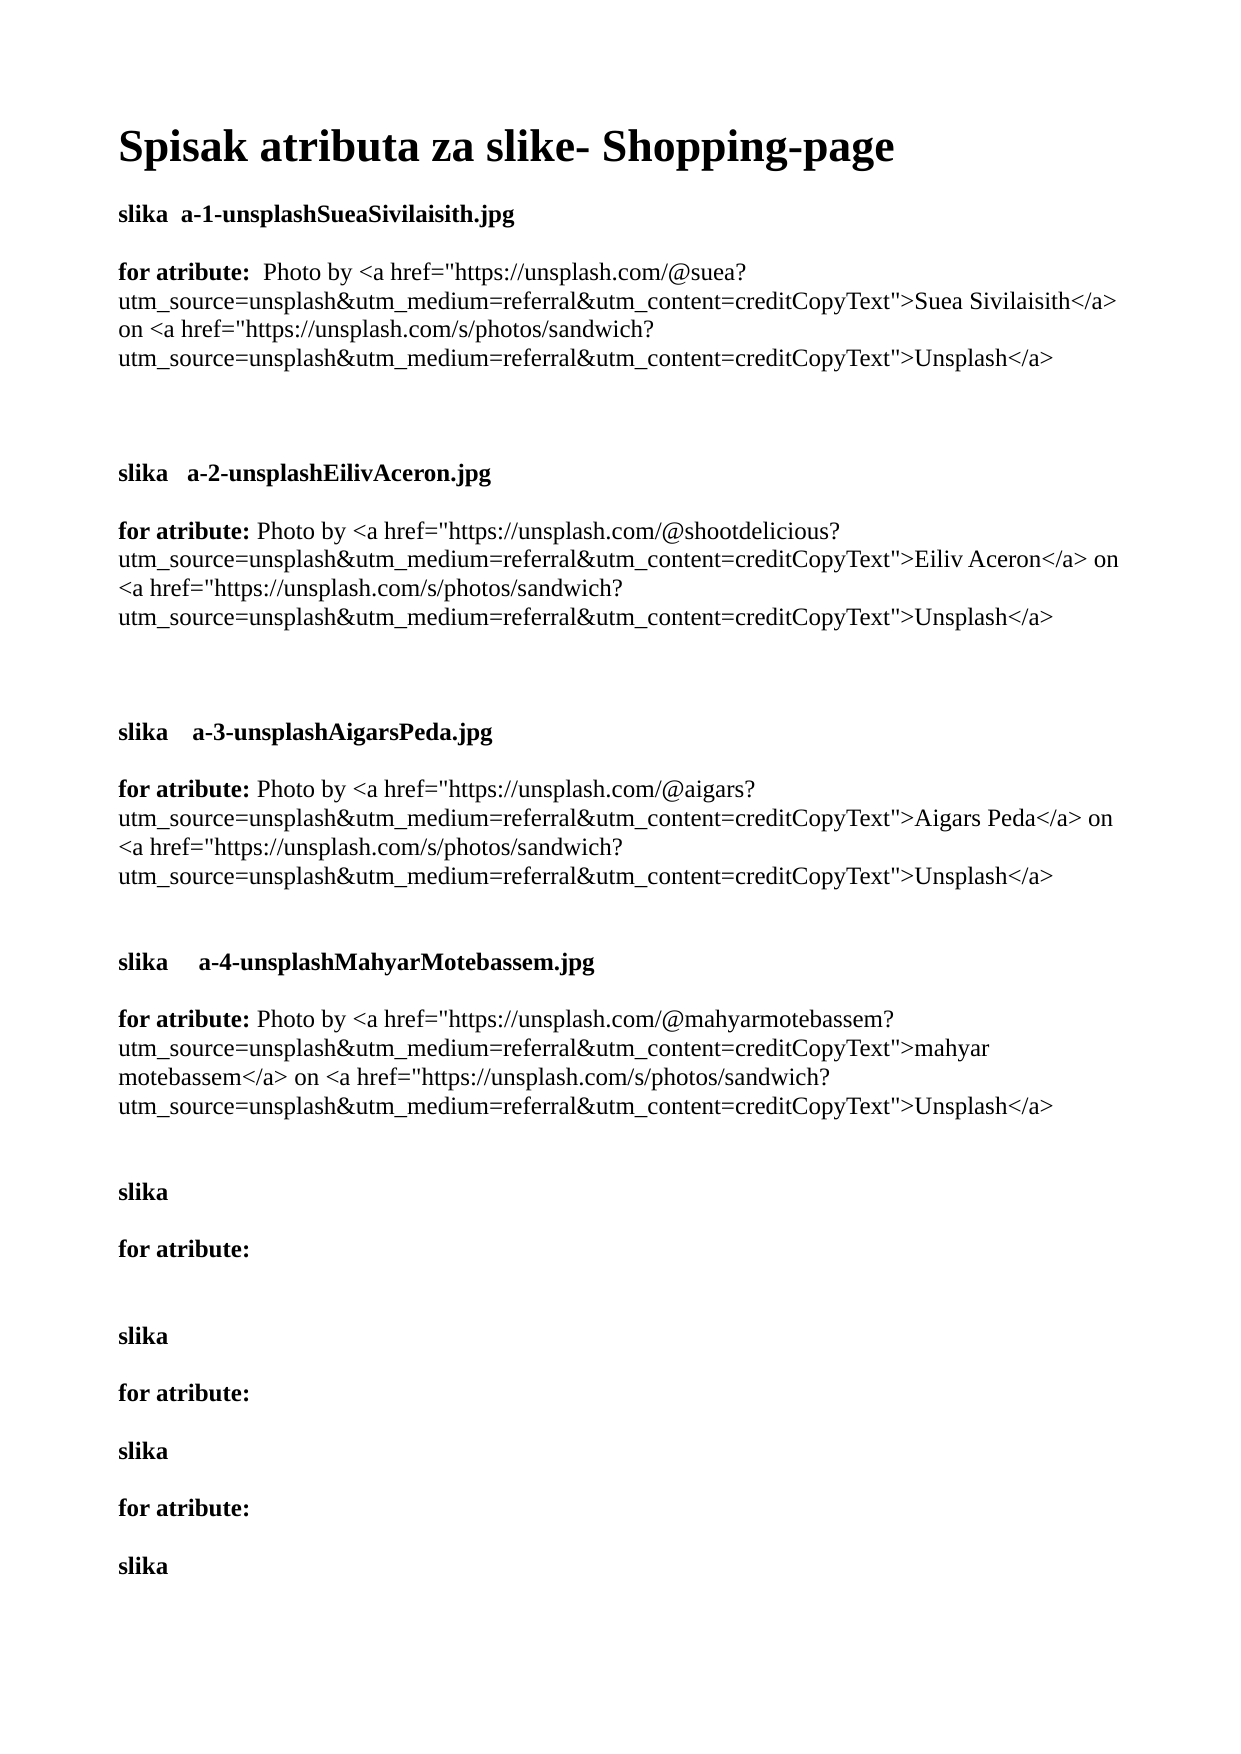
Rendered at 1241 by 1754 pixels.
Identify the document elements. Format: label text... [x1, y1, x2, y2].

text for atribute: Photo by <a href="https://unsplash.com/@suea?utm_source=unsplash&utm_medium=referral&utm_content=creditCopyText">Suea Sivilaisith</a> on <a href="https://unsplash.com/s/photos/sandwich?utm_source=unsplash&utm_medium=referral&utm_content=creditCopyText">Unsplash</a> [118, 257, 1122, 372]
text slika [118, 1321, 1122, 1349]
text for atribute: Photo by <a href="https://unsplash.com/@aigars?utm_source=unsplash&utm_medium=referral&utm_content=creditCopyText">Aigars Peda</a> on <a href="https://unsplash.com/s/photos/sandwich?utm_source=unsplash&utm_medium=referral&utm_content=creditCopyText">Unsplash</a> [118, 774, 1122, 889]
text slika a-1-unsplashSueaSivilaisith.jpg [118, 199, 1122, 228]
text slika a-4-unsplashMahyarMotebassem.jpg [118, 947, 1122, 976]
text slika a-2-unsplashEilivAceron.jpg [118, 458, 1122, 487]
text slika a-3-unsplashAigarsPeda.jpg [118, 717, 1122, 746]
text slika [118, 1551, 1122, 1579]
text Spisak atributa za slike- Shopping-page [118, 118, 1122, 171]
text for atribute: [118, 1493, 1122, 1522]
text for atribute: Photo by <a href="https://unsplash.com/@shootdelicious?utm_source=unsplash&utm_medium=referral&utm_content=creditCopyText">Eiliv Aceron</a> on <a href="https://unsplash.com/s/photos/sandwich?utm_source=unsplash&utm_medium=referral&utm_content=creditCopyText">Unsplash</a> [118, 516, 1122, 631]
text slika [118, 1177, 1122, 1206]
text for atribute: Photo by <a href="https://unsplash.com/@mahyarmotebassem?utm_source=unsplash&utm_medium=referral&utm_content=creditCopyText">mahyar motebassem</a> on <a href="https://unsplash.com/s/photos/sandwich?utm_source=unsplash&utm_medium=referral&utm_content=creditCopyText">Unsplash</a> [118, 1004, 1122, 1119]
text slika [118, 1436, 1122, 1464]
text for atribute: [118, 1234, 1122, 1263]
text for atribute: [118, 1378, 1122, 1407]
